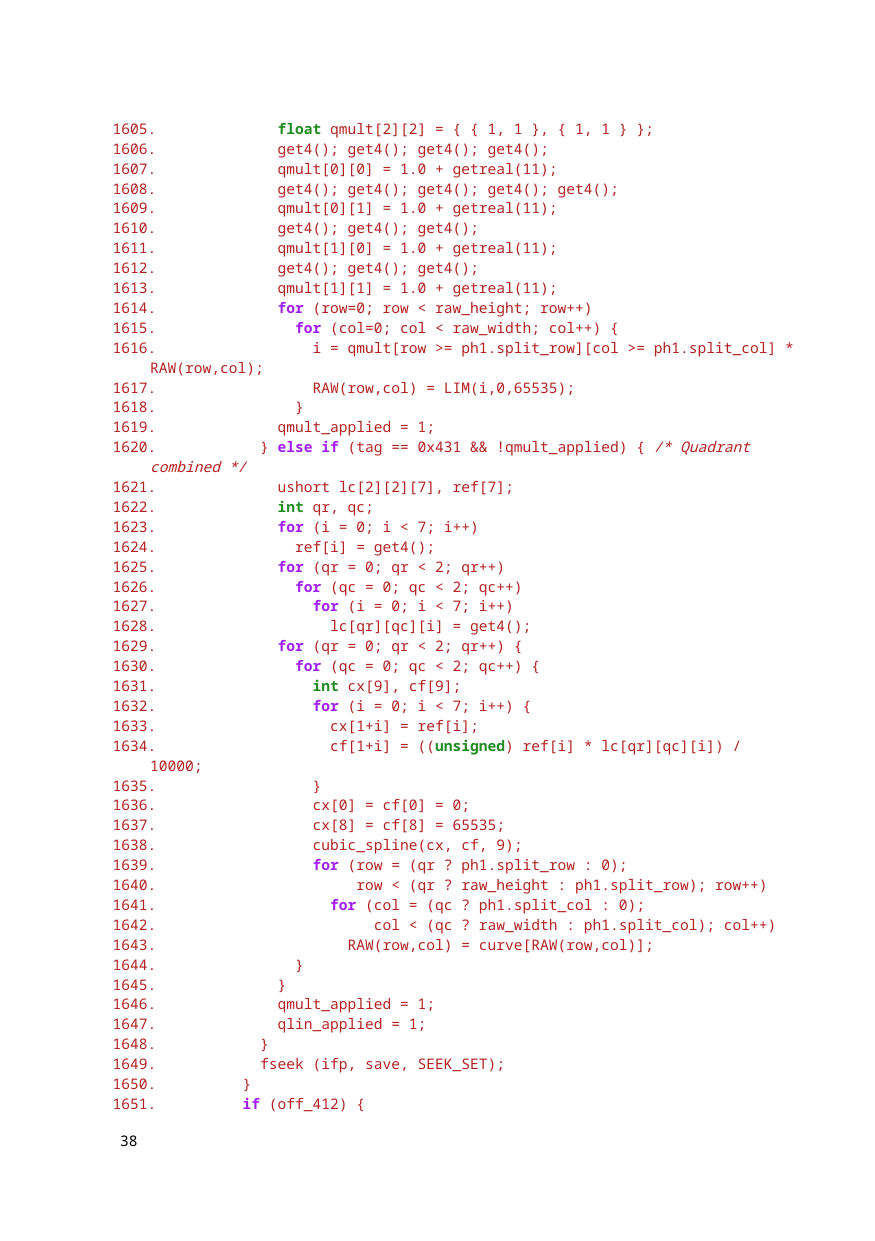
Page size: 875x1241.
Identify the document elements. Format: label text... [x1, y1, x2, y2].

list qmult[1][0] = 1.0 + getreal(11); [112, 238, 799, 258]
list RAW(row,col) = LIM(i,0,65535); [112, 377, 799, 397]
list cf[1+i] = ((unsigned) ref[i] * lc[qr][qc][i]) / 10000; [112, 736, 799, 775]
list } [112, 775, 799, 795]
list int cx[9], cf[9]; [112, 676, 799, 696]
list ref[i] = get4(); [112, 537, 799, 556]
list qmult[1][1] = 1.0 + getreal(11); [112, 278, 799, 298]
list for (col = (qc ? ph1.split_col : 0); [112, 895, 799, 914]
list lc[qr][qc][i] = get4(); [112, 616, 799, 636]
list get4(); get4(); get4(); get4(); [112, 139, 799, 158]
list qmult_applied = 1; [112, 417, 799, 437]
list for (qc = 0; qc < 2; qc++) [112, 576, 799, 596]
list cx[1+i] = ref[i]; [112, 716, 799, 736]
list } [112, 397, 799, 417]
list get4(); get4(); get4(); get4(); get4(); [112, 178, 799, 198]
list cx[8] = cf[8] = 65535; [112, 815, 799, 835]
list RAW(row,col) = curve[RAW(row,col)]; [112, 934, 799, 954]
list for (qr = 0; qr < 2; qr++) { [112, 636, 799, 656]
list fseek (ifp, save, SEEK_SET); [112, 1054, 799, 1074]
list } [112, 1034, 799, 1054]
list } [112, 954, 799, 974]
list for (row=0; row < raw_height; row++) [112, 298, 799, 318]
list if (off_412) { [112, 1094, 799, 1113]
list } [112, 1074, 799, 1094]
list for (i = 0; i < 7; i++) [112, 517, 799, 537]
list row < (qr ? raw_height : ph1.split_row); row++) [112, 875, 799, 895]
list float qmult[2][2] = { { 1, 1 }, { 1, 1 } }; [112, 119, 799, 139]
list qmult_applied = 1; [112, 994, 799, 1014]
list for (i = 0; i < 7; i++) { [112, 696, 799, 716]
list } [112, 974, 799, 994]
list i = qmult[row >= ph1.split_row][col >= ph1.split_col] * RAW(row,col); [112, 338, 799, 377]
list qmult[0][0] = 1.0 + getreal(11); [112, 158, 799, 178]
list for (i = 0; i < 7; i++) [112, 596, 799, 616]
list for (col=0; col < raw_width; col++) { [112, 318, 799, 338]
list for (row = (qr ? ph1.split_row : 0); [112, 855, 799, 875]
list cx[0] = cf[0] = 0; [112, 795, 799, 815]
list ushort lc[2][2][7], ref[7]; [112, 477, 799, 497]
list col < (qc ? raw_width : ph1.split_col); col++) [112, 914, 799, 934]
list for (qc = 0; qc < 2; qc++) { [112, 656, 799, 676]
list for (qr = 0; qr < 2; qr++) [112, 556, 799, 576]
list int qr, qc; [112, 497, 799, 517]
list } else if (tag == 0x431 && !qmult_applied) { /* Quadrant combined */ [112, 437, 799, 477]
list qlin_applied = 1; [112, 1014, 799, 1034]
list get4(); get4(); get4(); [112, 218, 799, 238]
list cubic_spline(cx, cf, 9); [112, 835, 799, 855]
list get4(); get4(); get4(); [112, 258, 799, 278]
list qmult[0][1] = 1.0 + getreal(11); [112, 198, 799, 218]
